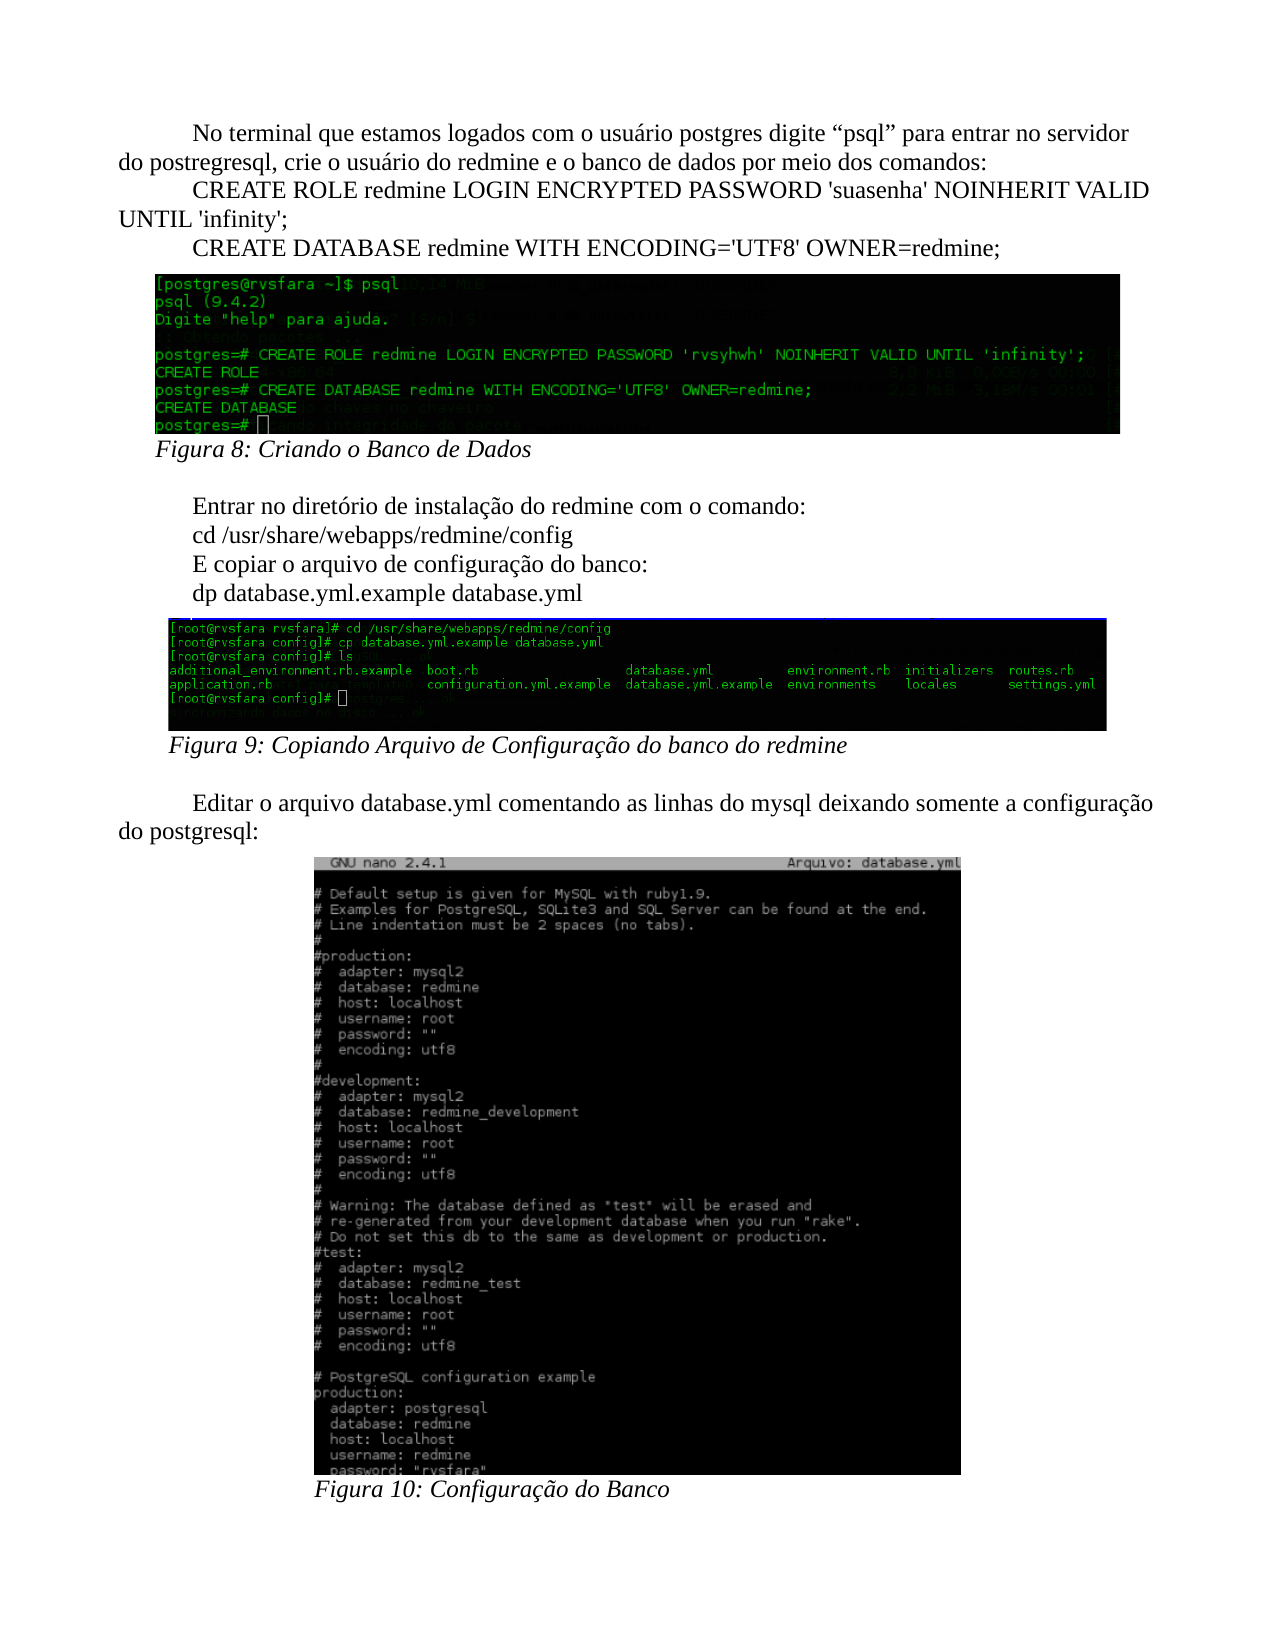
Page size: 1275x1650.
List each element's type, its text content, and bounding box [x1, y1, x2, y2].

text Editar o arquivo database.yml comentando as linhas do mysql deixando somente a configuração do postgresql: [118, 788, 1157, 845]
text cd /usr/share/webapps/redmine/config [118, 520, 1157, 549]
text Figura 9: Copiando Arquivo de Configuração do banco do redmine [168, 731, 1107, 759]
text No terminal que estamos logados com o usuário postgres digite “psql” para entrar no servidor do postregresql, crie o usuário do redmine e o banco de dados por meio dos comandos: [118, 118, 1157, 176]
text dp database.yml.example database.yml [118, 578, 1157, 606]
text CREATE DATABASE redmine WITH ENCODING='UTF8' OWNER=redmine; [118, 233, 1157, 262]
text CREATE ROLE redmine LOGIN ENCRYPTED PASSWORD 'suasenha' NOINHERIT VALID UNTIL 'infinity'; [118, 176, 1157, 233]
text E copiar o arquivo de configuração do banco: [118, 549, 1157, 578]
picture [314, 857, 961, 1475]
text Entrar no diretório de instalação do redmine com o comando: [118, 491, 1157, 520]
picture [168, 618, 1107, 731]
text Figura 10: Configuração do Banco [314, 1475, 961, 1503]
text Figura 8: Criando o Banco de Dados [155, 434, 1120, 463]
picture [155, 274, 1121, 434]
